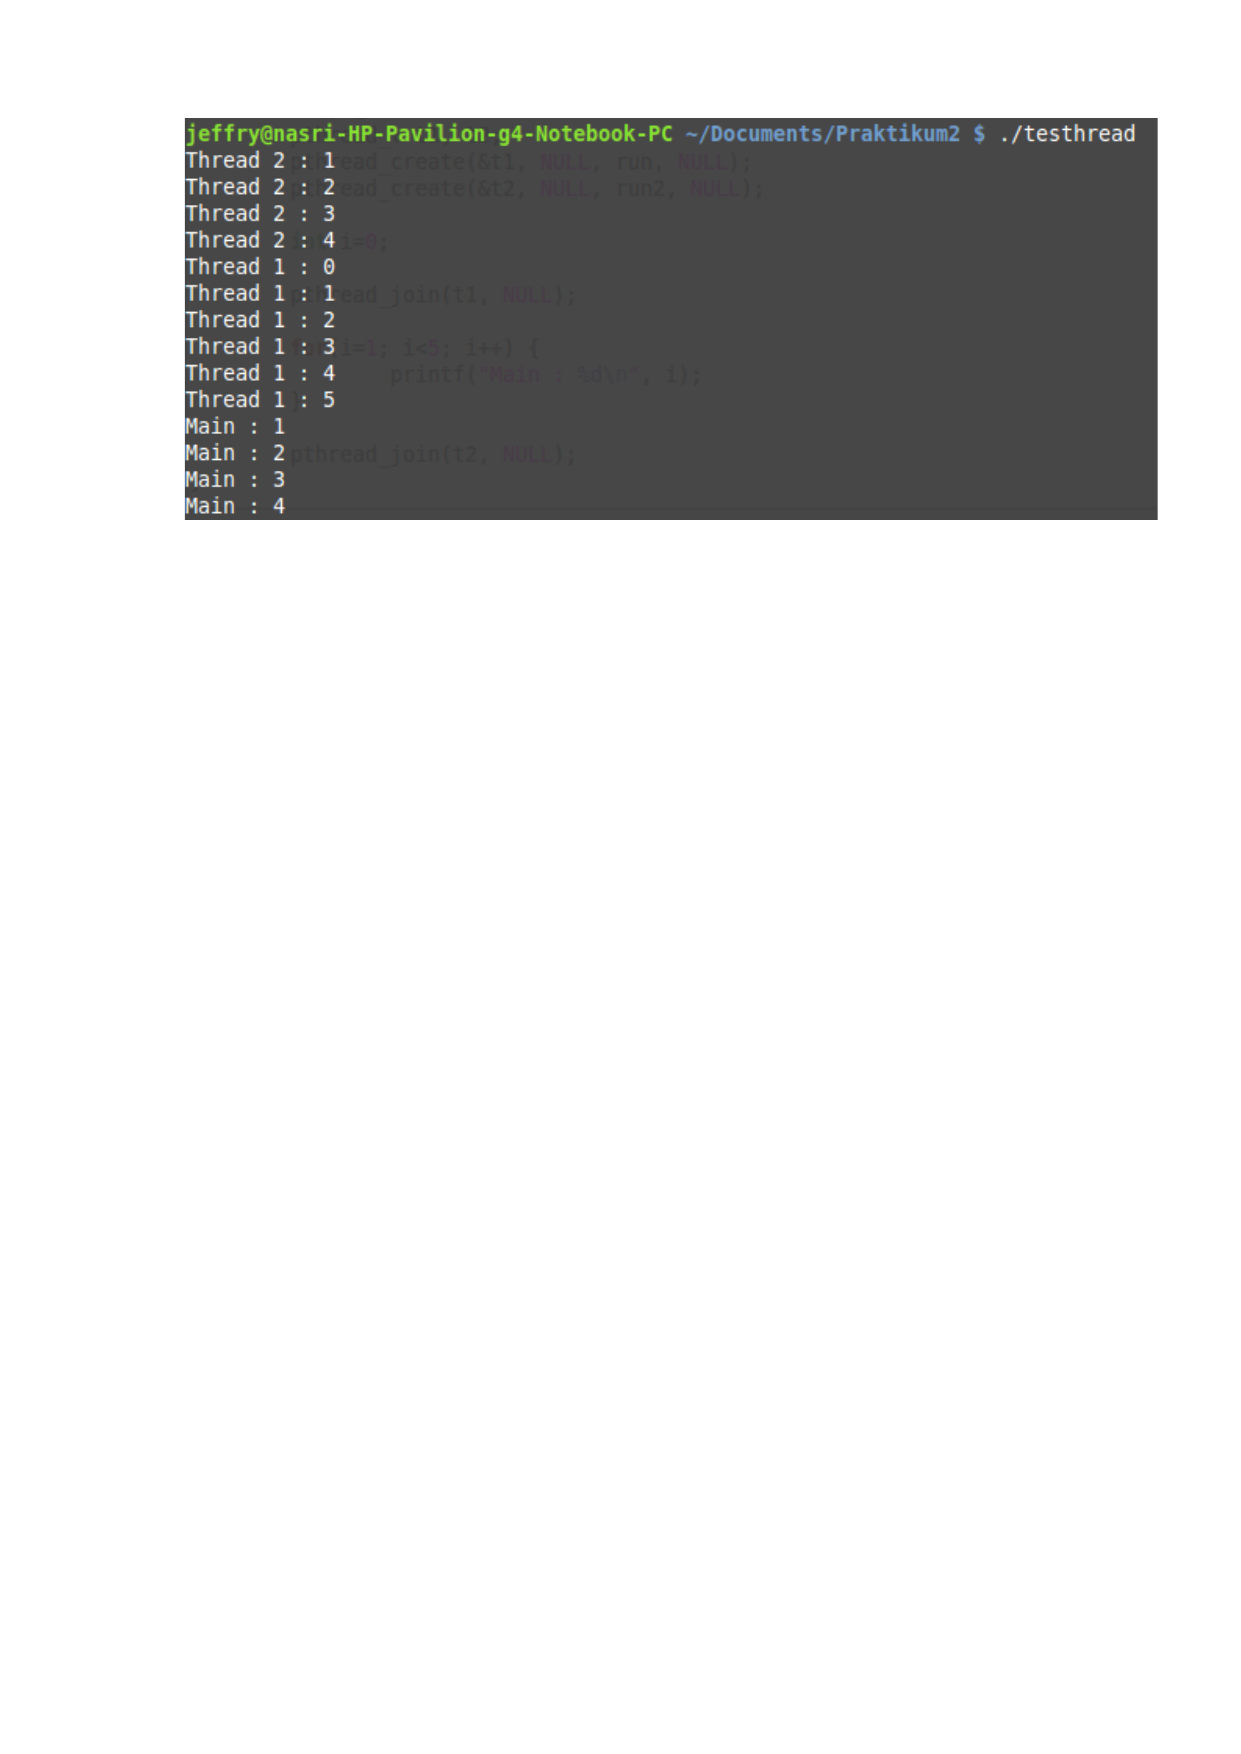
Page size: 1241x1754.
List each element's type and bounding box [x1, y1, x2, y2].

picture [184, 118, 1158, 520]
